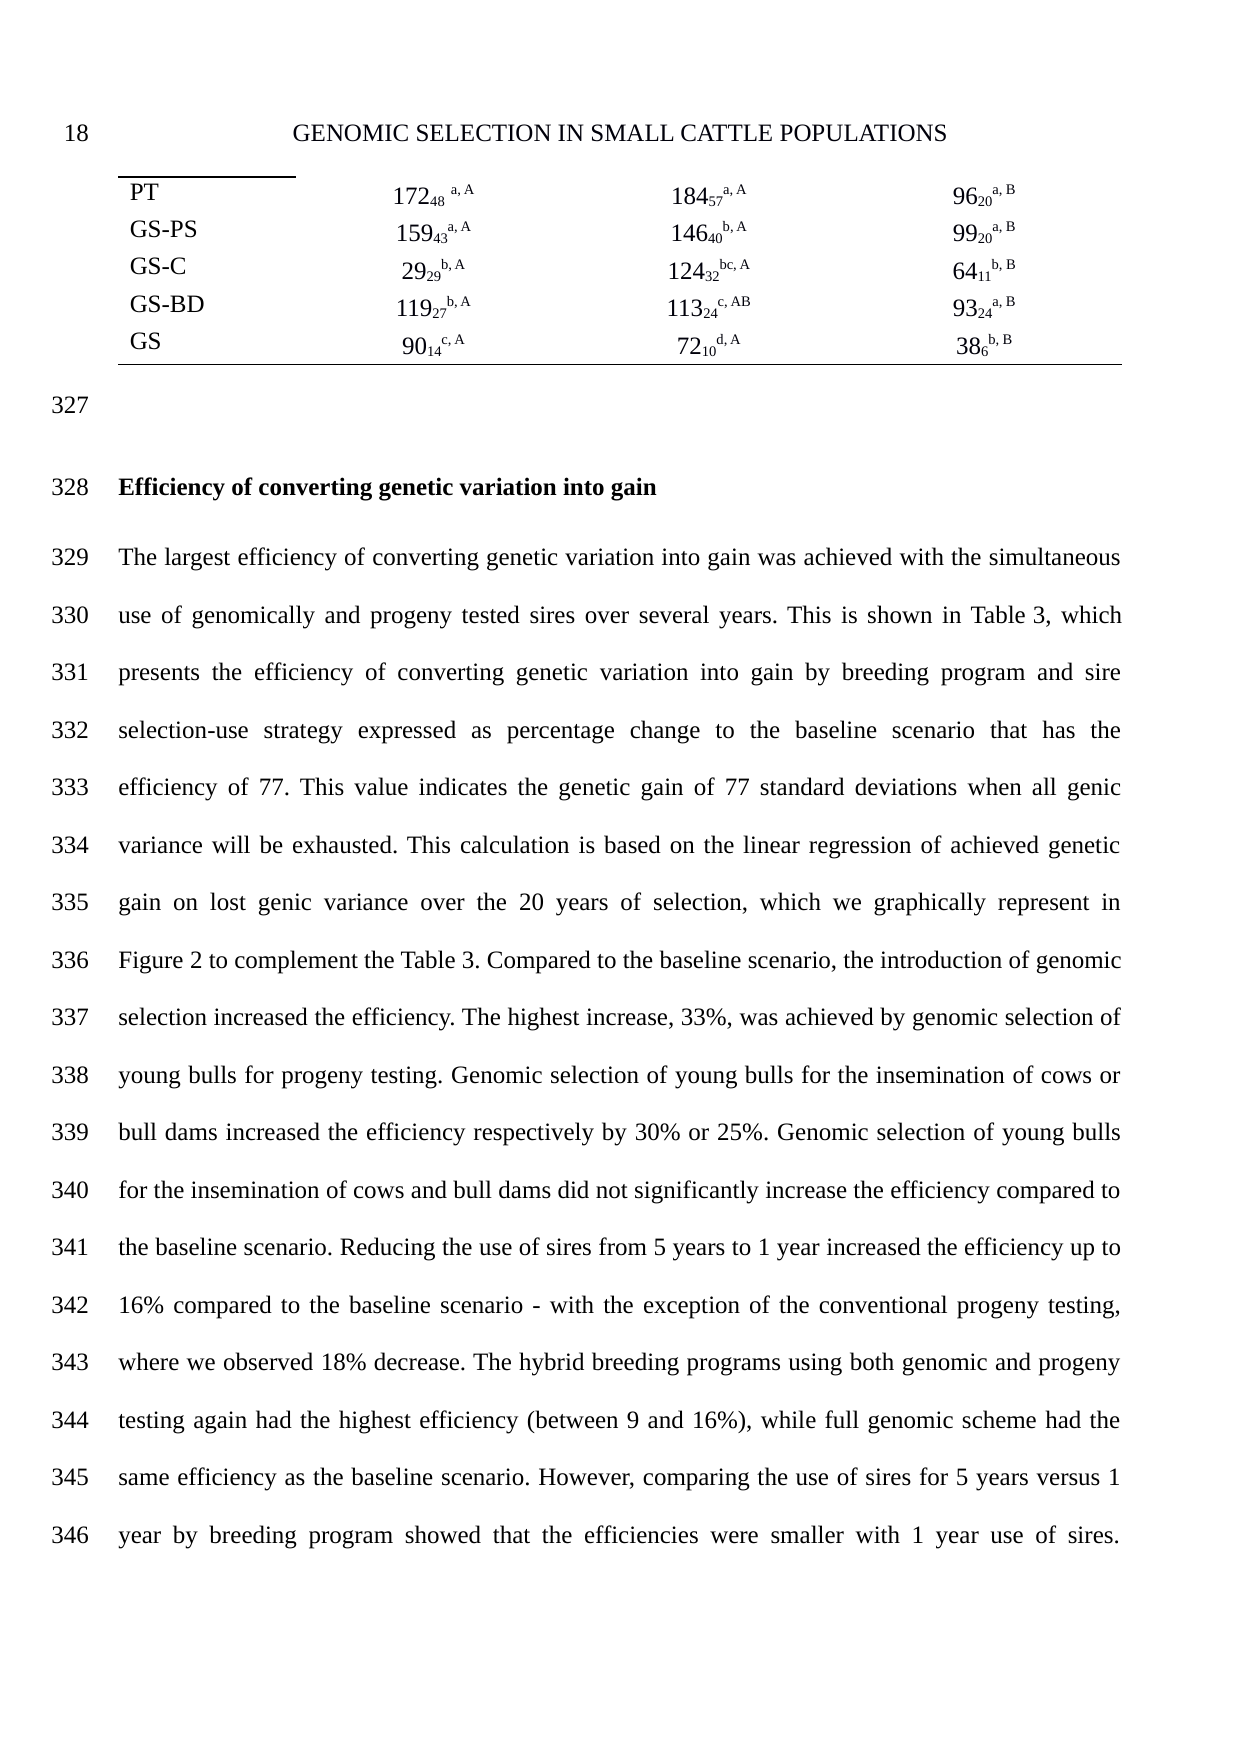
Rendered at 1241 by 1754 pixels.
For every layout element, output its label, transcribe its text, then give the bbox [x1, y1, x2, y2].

table_cell 17248 a, A [296, 176, 571, 214]
table_cell 9014c, A [296, 326, 571, 364]
table_cell GS-PS [118, 214, 296, 251]
table_cell 14640b, A [571, 214, 846, 251]
table_cell 6411b, B [846, 251, 1122, 289]
table_cell 11927b, A [296, 289, 571, 326]
table_cell 15943a, A [296, 214, 571, 251]
table_cell 9920a, B [846, 214, 1122, 251]
table_cell 7210d, A [571, 326, 846, 364]
table_cell 9620a, B [846, 176, 1122, 214]
subtitle Efficiency of converting genetic variation into gain [118, 472, 1122, 501]
table_cell GS-C [118, 251, 296, 289]
text The largest efficiency of converting genetic variation into gain was achieved with the simultaneous use of genomically and progeny tested sires over several years. This is shown in Table 3, which presents the efficiency of converting genetic variation into gain by breeding program and sire selection‑use strategy expressed as percentage change to the baseline scenario that has the efficiency of 77. This value indicates the genetic gain of 77 standard deviations when all genic variance will be exhausted. This calculation is based on the linear regression of achieved genetic gain on lost genic variance over the 20 years of selection, which we graphically represent in Figure 2 to complement the Table 3. Compared to the baseline scenario, the introduction of genomic selection increased the efficiency. The highest increase, 33%, was achieved by genomic selection of young bulls for progeny testing. Genomic selection of young bulls for the insemination of cows or bull dams increased the efficiency respectively by 30% or 25%. Genomic selection of young bulls for the insemination of cows and bull dams did not significantly increase the efficiency compared to the baseline scenario. Reducing the use of sires from 5 years to 1 year increased the efficiency up to 16% compared to the baseline scenario - with the exception of the conventional progeny testing, where we observed 18% decrease. The hybrid breeding programs using both genomic and progeny testing again had the highest efficiency (between 9 and 16%), while full genomic scheme had the same efficiency as the baseline scenario. However, comparing the use of sires for 5 years versus 1 year by breeding program showed that the efficiencies were smaller with 1 year use of sires. [118, 542, 1122, 1549]
table_cell 386b, B [846, 326, 1122, 364]
table_cell GS-BD [118, 289, 296, 326]
table_cell PT [118, 178, 296, 214]
table_cell GS [118, 326, 296, 364]
table_cell 12432bc, A [571, 251, 846, 289]
table_cell 11324c, AB [571, 289, 846, 326]
table_cell 2929b, A [296, 251, 571, 289]
table_cell 9324a, B [846, 289, 1122, 326]
table_cell 18457a, A [571, 176, 846, 214]
